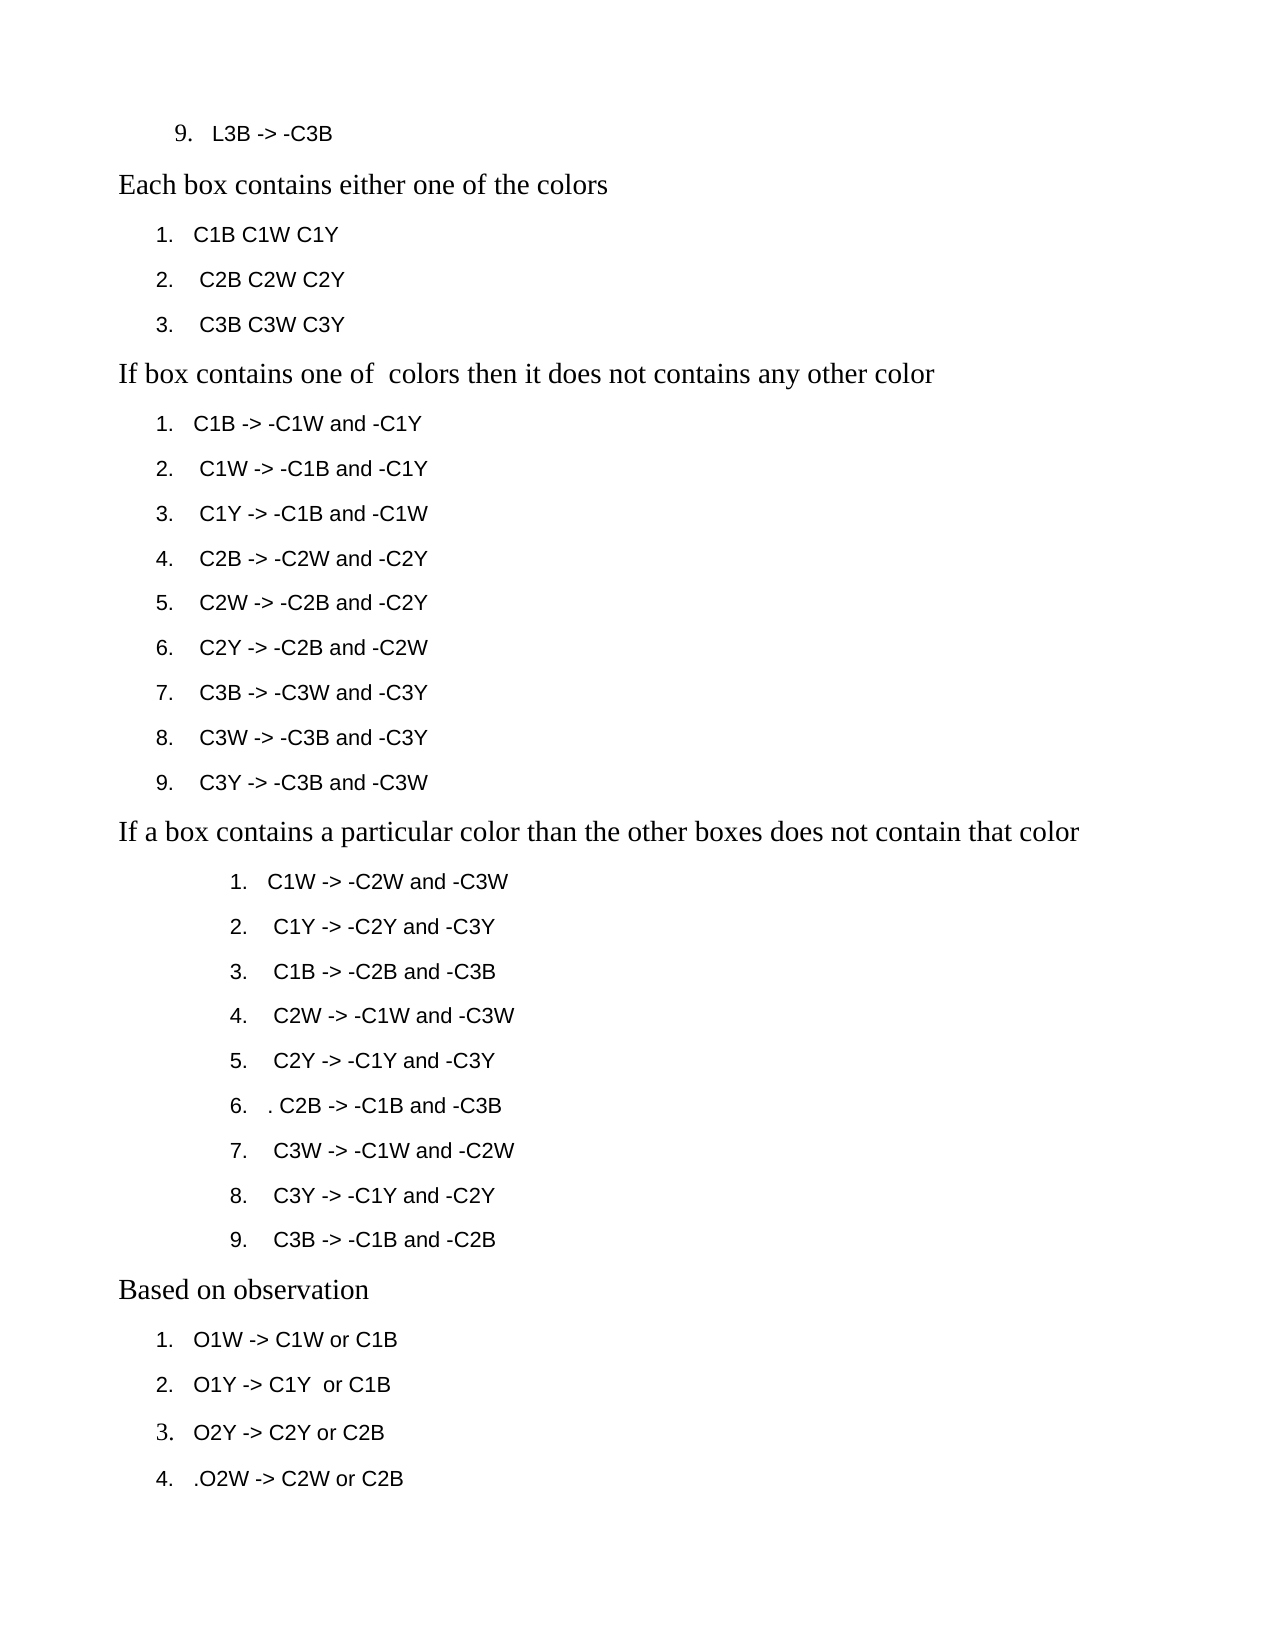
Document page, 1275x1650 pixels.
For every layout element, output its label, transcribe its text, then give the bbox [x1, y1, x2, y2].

text If a box contains a particular color than the other boxes does not contain that color [118, 814, 1157, 848]
list C1B -> -C2B and -C3B [229, 959, 1157, 984]
list C3B -> -C3W and -C3Y [156, 680, 1157, 705]
list C1B C1W C1Y [156, 222, 1157, 247]
list . C2B -> -C1B and -C3B [229, 1093, 1157, 1118]
list O1W -> C1W or C1B [156, 1327, 1157, 1352]
list C2B C2W C2Y [156, 267, 1157, 292]
list C3Y -> -C3B and -C3W [156, 769, 1157, 795]
text Each box contains either one of the colors [118, 167, 1157, 201]
list C1W -> -C2W and -C3W [229, 869, 1157, 894]
text Based on observation [118, 1272, 1157, 1306]
text If box contains one of colors then it does not contains any other color [118, 356, 1157, 390]
list C3W -> -C1W and -C2W [229, 1138, 1157, 1163]
list C2W -> -C2B and -C2Y [156, 590, 1157, 616]
list C2Y -> -C1Y and -C3Y [229, 1048, 1157, 1073]
list C2B -> -C2W and -C2Y [156, 546, 1157, 571]
list .O2W -> C2W or C2B [156, 1466, 1157, 1491]
list C1Y -> -C1B and -C1W [156, 501, 1157, 526]
list C3B -> -C1B and -C2B [229, 1227, 1157, 1253]
list C2W -> -C1W and -C3W [229, 1003, 1157, 1029]
list O1Y -> C1Y or C1B [156, 1372, 1157, 1397]
list C1W -> -C1B and -C1Y [156, 456, 1157, 481]
list C2Y -> -C2B and -C2W [156, 635, 1157, 660]
list C1Y -> -C2Y and -C3Y [229, 914, 1157, 939]
list C3B C3W C3Y [156, 312, 1157, 337]
list L3B -> -C3B [174, 118, 1157, 147]
list C3W -> -C3B and -C3Y [156, 725, 1157, 750]
list O2Y -> C2Y or C2B [156, 1417, 1157, 1445]
list C3Y -> -C1Y and -C2Y [229, 1183, 1157, 1208]
list C1B -> -C1W and -C1Y [156, 411, 1157, 436]
